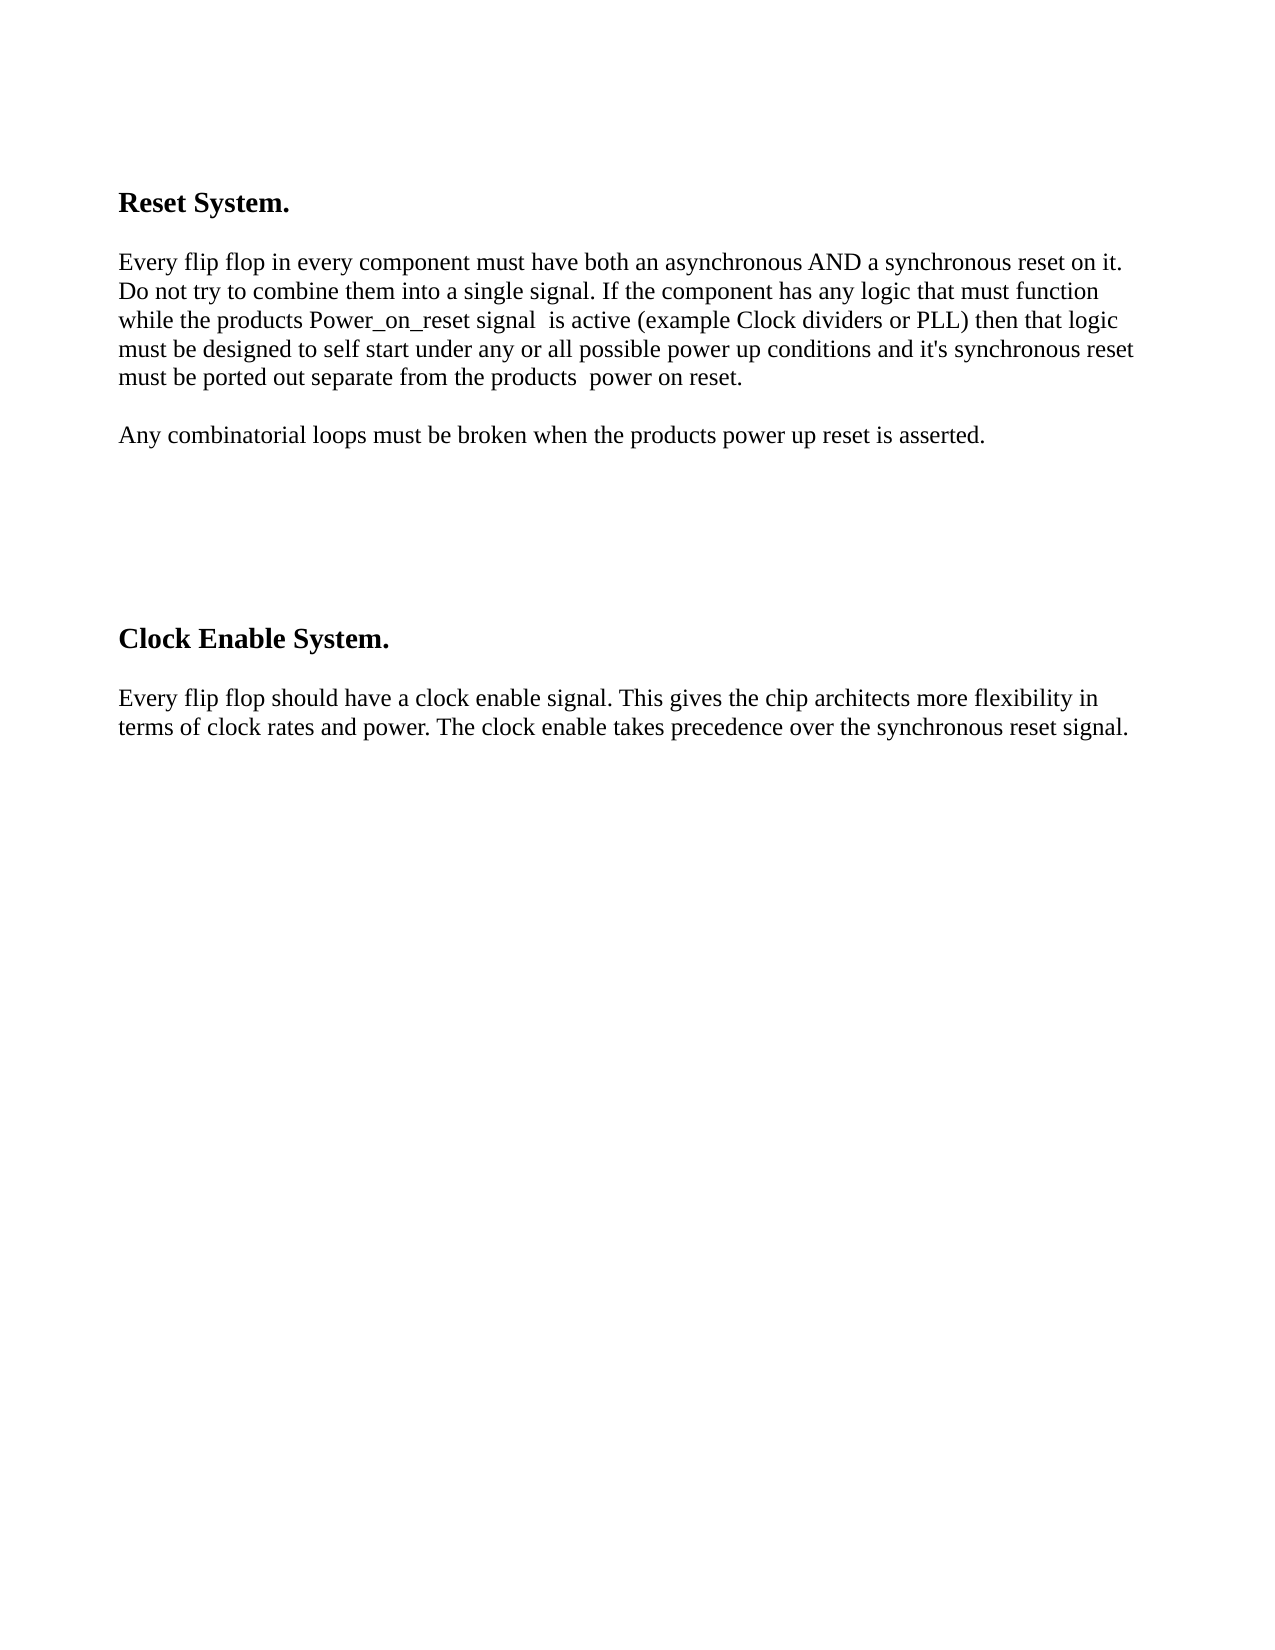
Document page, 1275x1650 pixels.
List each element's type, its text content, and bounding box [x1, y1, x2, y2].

text Reset System. [118, 185, 1157, 219]
text Every flip flop should have a clock enable signal. This gives the chip architects more flexibility in terms of clock rates and power. The clock enable takes precedence over the synchronous reset signal. [118, 683, 1157, 741]
text Clock Enable System. [118, 621, 1157, 655]
text Every flip flop in every component must have both an asynchronous AND a synchronous reset on it. Do not try to combine them into a single signal. If the component has any logic that must function while the products Power_on_reset signal is active (example Clock dividers or PLL) then that logic must be designed to self start under any or all possible power up conditions and it's synchronous reset must be ported out separate from the products power on reset. [118, 247, 1157, 391]
text Any combinatorial loops must be broken when the products power up reset is asserted. [118, 420, 1157, 449]
